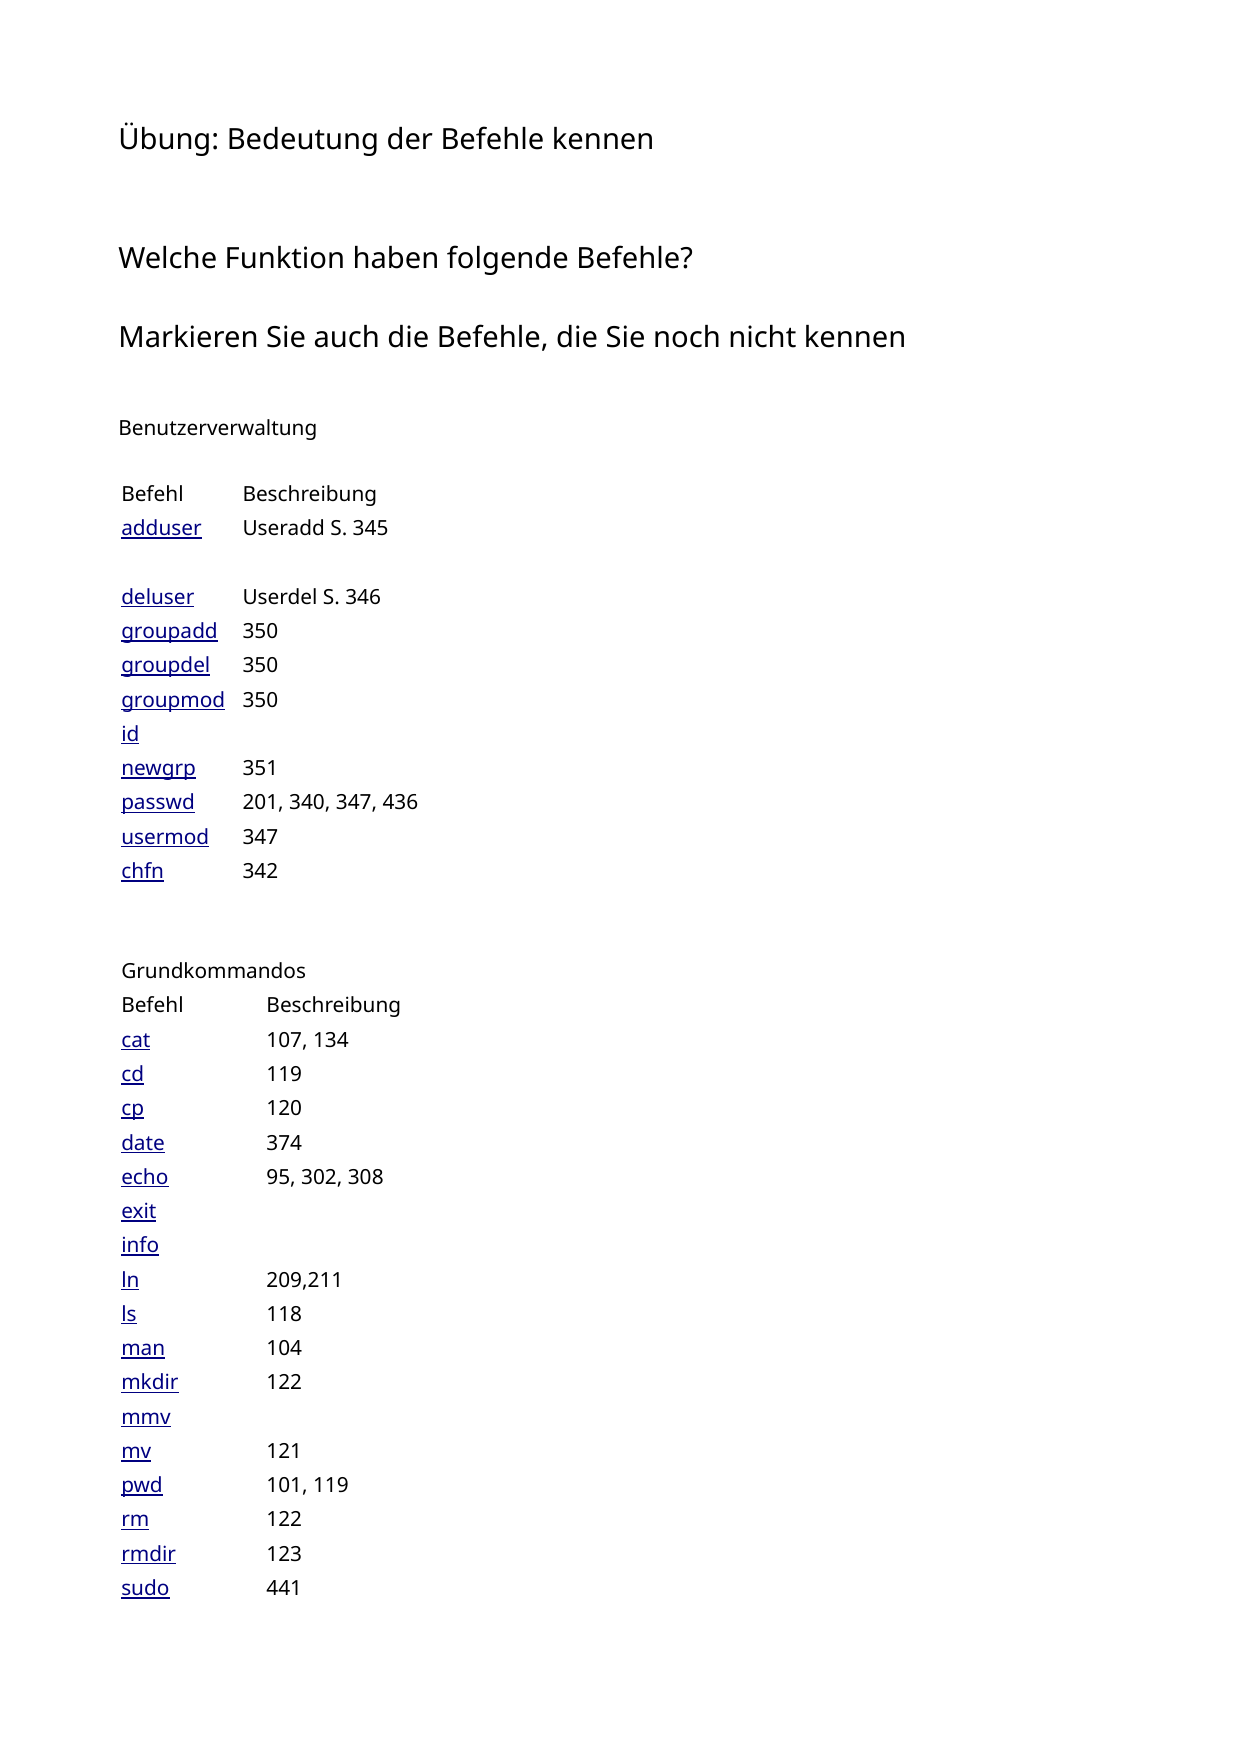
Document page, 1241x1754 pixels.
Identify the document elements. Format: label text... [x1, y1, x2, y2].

table_cell 351 [239, 750, 868, 784]
table_cell id [118, 716, 239, 750]
table_cell exit [118, 1193, 263, 1227]
table_header [118, 442, 868, 476]
table_cell cd [118, 1056, 263, 1090]
table_cell 107, 134 [263, 1022, 1122, 1056]
table_cell mkdir [118, 1365, 263, 1399]
table_cell 374 [263, 1125, 1122, 1159]
table_cell Useradd S. 345 [239, 510, 868, 544]
table_cell 123 [263, 1536, 1122, 1570]
table_cell pwd [118, 1468, 263, 1502]
table_cell groupadd [118, 613, 239, 647]
table_cell sudo [118, 1570, 263, 1604]
table_cell rmdir [118, 1536, 263, 1570]
table_cell deluser [118, 579, 239, 613]
table_cell 122 [263, 1502, 1122, 1536]
table_cell 119 [263, 1056, 1122, 1090]
table_cell 209,211 [263, 1262, 1122, 1296]
table_cell 441 [263, 1570, 1122, 1604]
table_cell 342 [239, 853, 868, 887]
table_cell mv [118, 1433, 263, 1467]
table_cell adduser [118, 510, 239, 544]
table_cell [263, 1193, 1122, 1227]
table_cell 121 [263, 1433, 1122, 1467]
table_cell mmv [118, 1399, 263, 1433]
table_cell ln [118, 1262, 263, 1296]
table_cell groupmod [118, 682, 239, 716]
table_cell echo [118, 1159, 263, 1193]
table_cell groupdel [118, 648, 239, 682]
table_cell Befehl [118, 476, 239, 510]
table_cell newgrp [118, 750, 239, 784]
table_cell passwd [118, 785, 239, 819]
table_cell 118 [263, 1296, 1122, 1330]
text Übung: Bedeutung der Befehle kennen Welche Funktion haben folgende Befehle? Markieren Sie auch die Befehle, die Sie noch nicht kennen Benutzerverwaltung [118, 118, 1122, 442]
table_cell [239, 544, 868, 579]
table_cell 350 [239, 682, 868, 716]
table_cell Beschreibung [239, 476, 868, 510]
table_cell 350 [239, 613, 868, 647]
table_cell cat [118, 1022, 263, 1056]
table_cell ls [118, 1296, 263, 1330]
table_cell info [118, 1228, 263, 1262]
table_cell 122 [263, 1365, 1122, 1399]
table_cell 101, 119 [263, 1468, 1122, 1502]
table_cell Befehl [118, 988, 263, 1022]
table_cell rm [118, 1502, 263, 1536]
table_cell 104 [263, 1330, 1122, 1364]
table_cell 347 [239, 819, 868, 853]
table_cell man [118, 1330, 263, 1364]
table_cell chfn [118, 853, 239, 887]
table_header Grundkommandos [118, 953, 1122, 988]
table_cell 350 [239, 648, 868, 682]
table_cell 201, 340, 347, 436 [239, 785, 868, 819]
table_cell Beschreibung [263, 988, 1122, 1022]
table_cell [239, 716, 868, 750]
table_cell 120 [263, 1090, 1122, 1125]
table_cell [263, 1399, 1122, 1433]
table_cell 95, 302, 308 [263, 1159, 1122, 1193]
table_cell [118, 544, 239, 579]
table_cell cp [118, 1090, 263, 1125]
table_cell date [118, 1125, 263, 1159]
table_cell [263, 1228, 1122, 1262]
table_cell Userdel S. 346 [239, 579, 868, 613]
table_cell usermod [118, 819, 239, 853]
